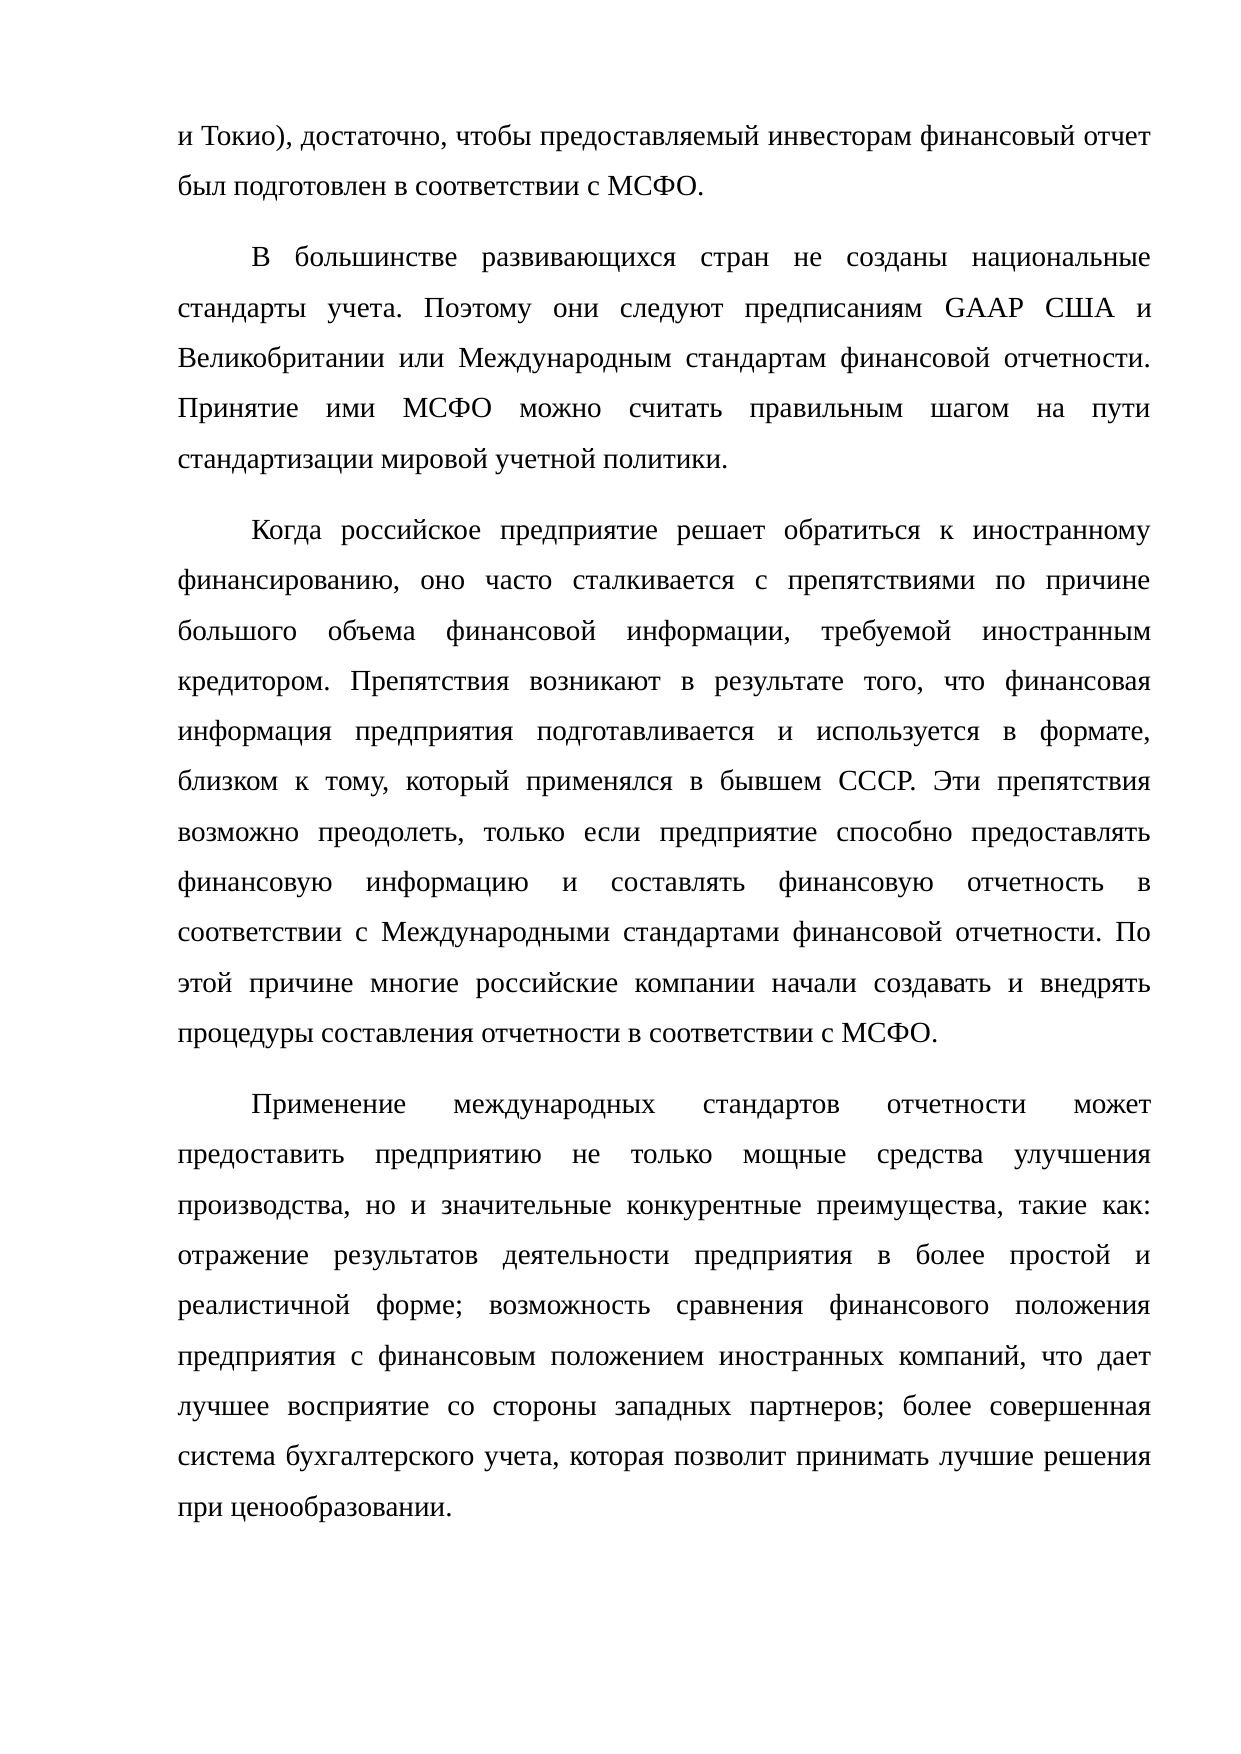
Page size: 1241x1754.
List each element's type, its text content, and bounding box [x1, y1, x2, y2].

text В большинстве развивающихся стран не созданы национальные стандарты учета. Поэтому они следуют предписаниям GAAP США и Великобритании или Международным стандартам финансовой отчетности. Принятие ими МСФО можно считать правильным шагом на пути стандартизации мировой учетной политики. [177, 239, 1152, 474]
text и Токио), достаточно, чтобы предоставляемый инвесторам финансовый отчет был подготовлен в соответствии с МСФО. [177, 118, 1152, 202]
text Когда российское предприятие решает обратиться к иностранному финансированию, оно часто сталкивается с препятствиями по причине большого объема финансовой информации, требуемой иностранным кредитором. Препятствия возникают в результате того, что финансовая информация предприятия подготавливается и используется в формате, близком к тому, который применялся в бывшем СССР. Эти препятствия возможно преодолеть, только если предприятие способно предоставлять финансовую информацию и составлять финансовую отчетность в соответствии с Международными стандартами финансовой отчетности. По этой причине многие российские компании начали создавать и внедрять процедуры составления отчетности в соответствии с МСФО. [177, 512, 1152, 1049]
text Применение международных стандартов отчетности может предоставить предприятию не только мощные средства улучшения производства, но и значительные конкурентные преимущества, такие как: отражение результатов деятельности предприятия в более простой и реалистичной форме; возможность сравнения финансового положения предприятия с финансовым положением иностранных компаний, что дает лучшее восприятие со стороны западных партнеров; более совершенная система бухгалтерского учета, которая позволит принимать лучшие решения при ценообразовании. [177, 1086, 1152, 1522]
